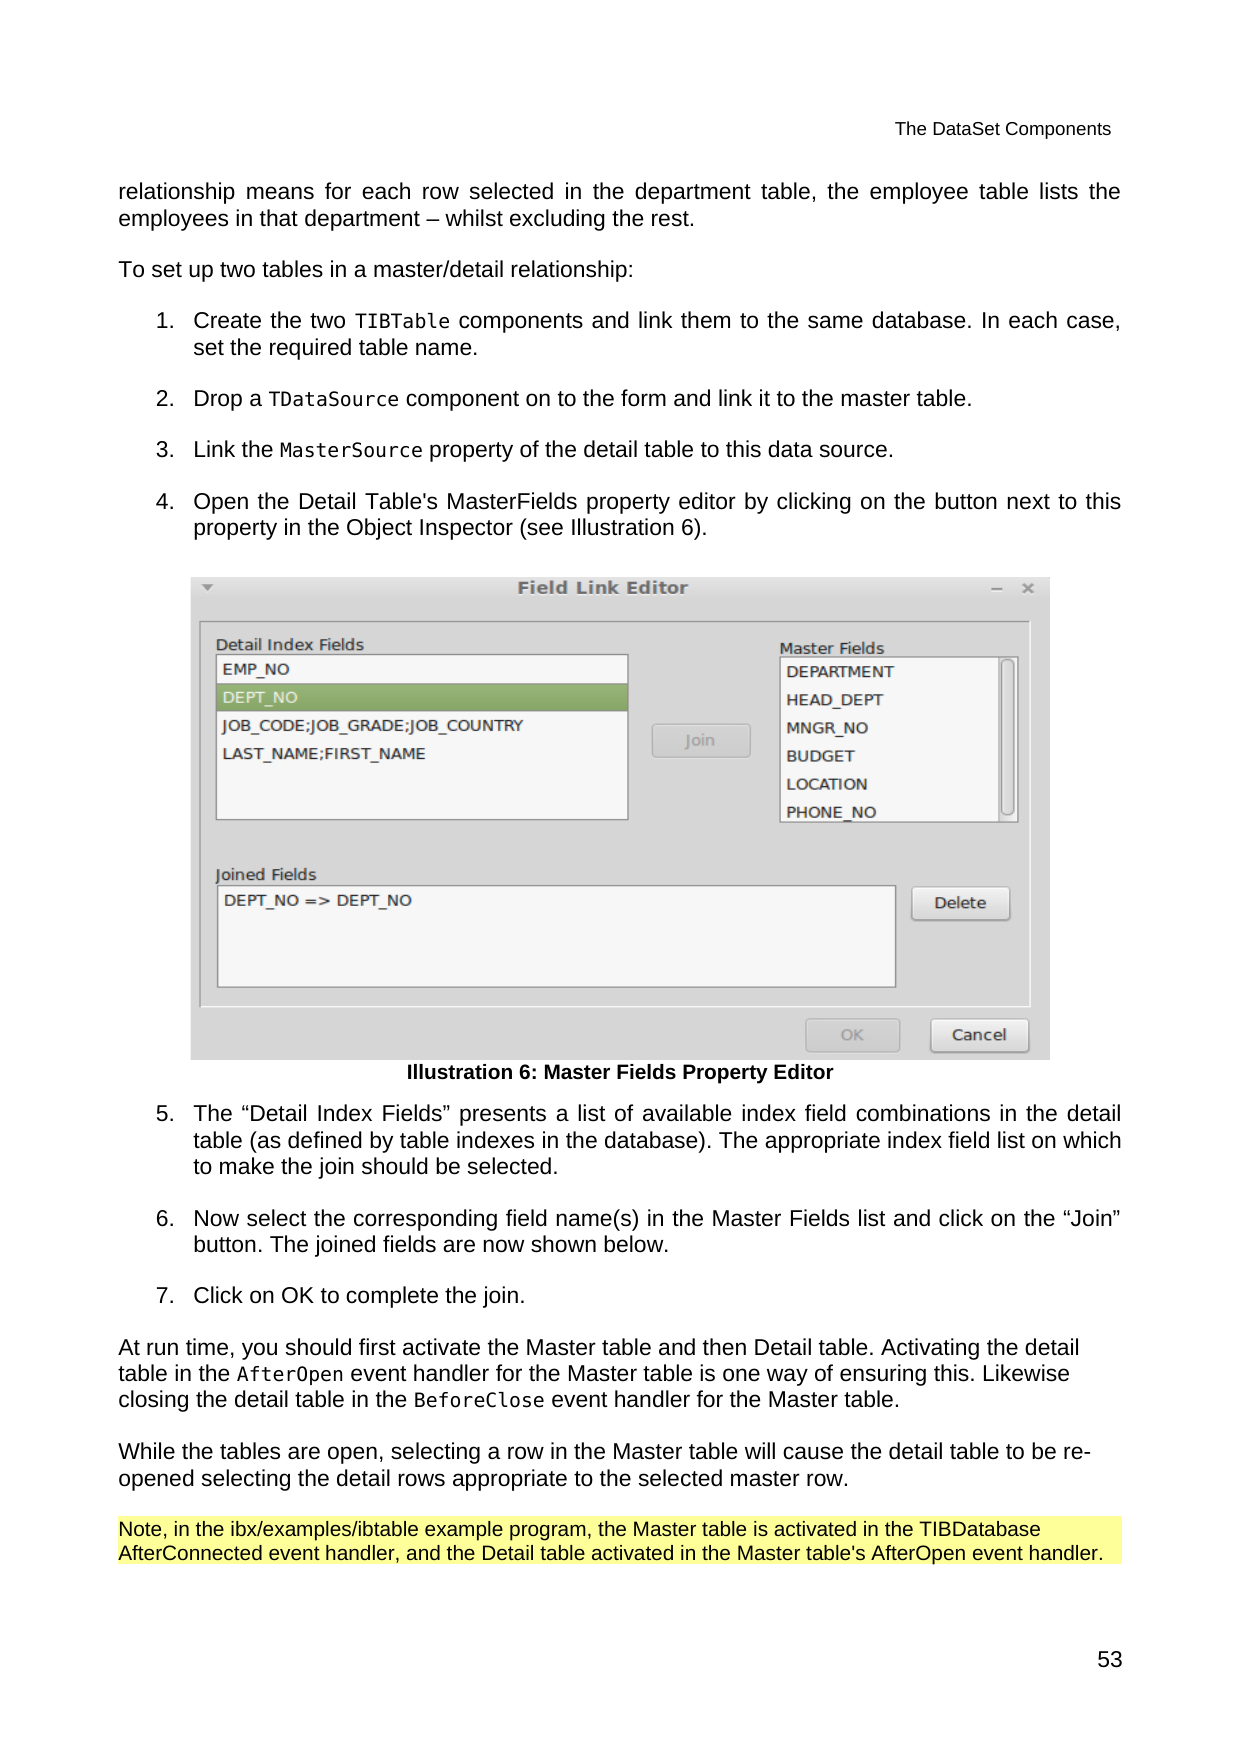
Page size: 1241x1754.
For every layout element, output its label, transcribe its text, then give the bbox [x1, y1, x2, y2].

text Note, in the ibx/examples/ibtable example program, the Master table is activated in the TIBDatabase AfterConnected event handler, and the Detail table activated in the Master table's AfterOpen event handler. [118, 1516, 1122, 1564]
list Click on OK to complete the join. [156, 1282, 1122, 1308]
text At run time, you should first activate the Master table and then Detail table. Activating the detail table in the AfterOpen event handler for the Master table is one way of ensuring this. Likewise closing the detail table in the BeforeClose event handler for the Master table. [118, 1333, 1122, 1413]
list Illustration 6: Master Fields Property Editor [191, 1060, 1050, 1084]
list Create the two TIBTable components and link them to the same database. In each case, set the required table name. [156, 307, 1122, 360]
text To set up two tables in a master/detail relationship: [118, 256, 1122, 282]
list Open the Detail Table's MasterFields property editor by clicking on the button next to this property in the Object Inspector (see Illustration 6). [156, 488, 1122, 540]
list Link the MasterSource property of the detail table to this data source. [156, 436, 1122, 463]
list Now select the corresponding field name(s) in the Master Fields list and click on the “Join” button. The joined fields are now shown below. [156, 1204, 1122, 1257]
list The “Detail Index Fields” presents a list of available index field combinations in the detail table (as defined by table indexes in the database). The appropriate index field list on which to make the join should be selected. [156, 565, 1122, 1179]
list Drop a TDataSource component on to the form and link it to the master table. [156, 385, 1122, 411]
text relationship means for each row selected in the department table, the employee table lists the employees in that department – whilst excluding the rest. [118, 178, 1122, 231]
text While the tables are open, selecting a row in the Master table will cause the detail table to be re-opened selecting the detail rows appropriate to the selected master row. [118, 1438, 1122, 1491]
picture [190, 577, 1050, 1060]
